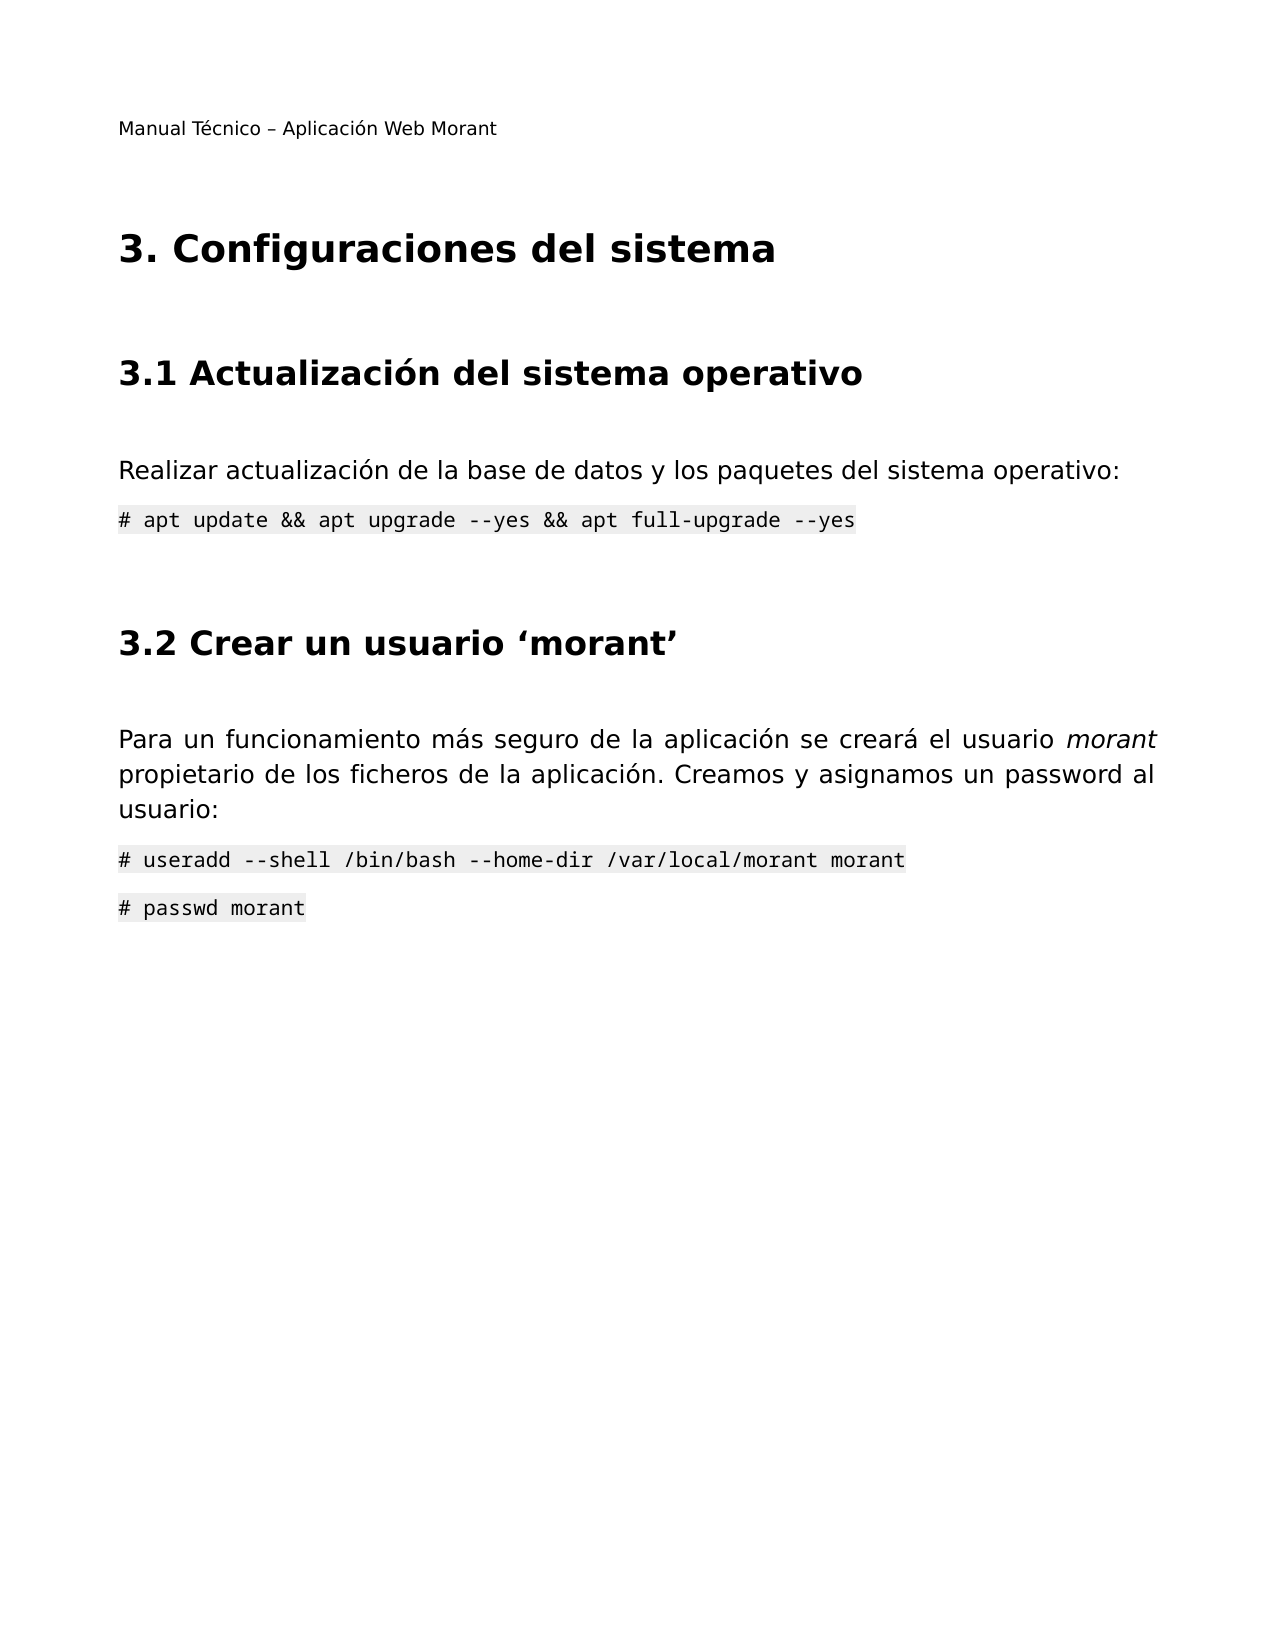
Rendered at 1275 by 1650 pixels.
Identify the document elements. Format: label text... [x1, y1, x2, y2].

subtitle 3.1 Actualización del sistema operativo [118, 355, 1157, 394]
text # apt update && apt upgrade --yes && apt full-upgrade --yes [118, 505, 1157, 534]
text Realizar actualización de la base de datos y los paquetes del sistema operativo: [118, 456, 1157, 485]
subtitle 3.2 Crear un usuario ‘morant’ [118, 624, 1157, 663]
text # useradd --shell /bin/bash --home-dir /var/local/morant morant [118, 845, 1157, 873]
text # passwd morant [118, 893, 1157, 922]
subtitle 3. Configuraciones del sistema [118, 228, 1157, 272]
text Para un funcionamiento más seguro de la aplicación se creará el usuario morant propietario de los ficheros de la aplicación. Creamos y asignamos un password al usuario: [118, 725, 1157, 824]
